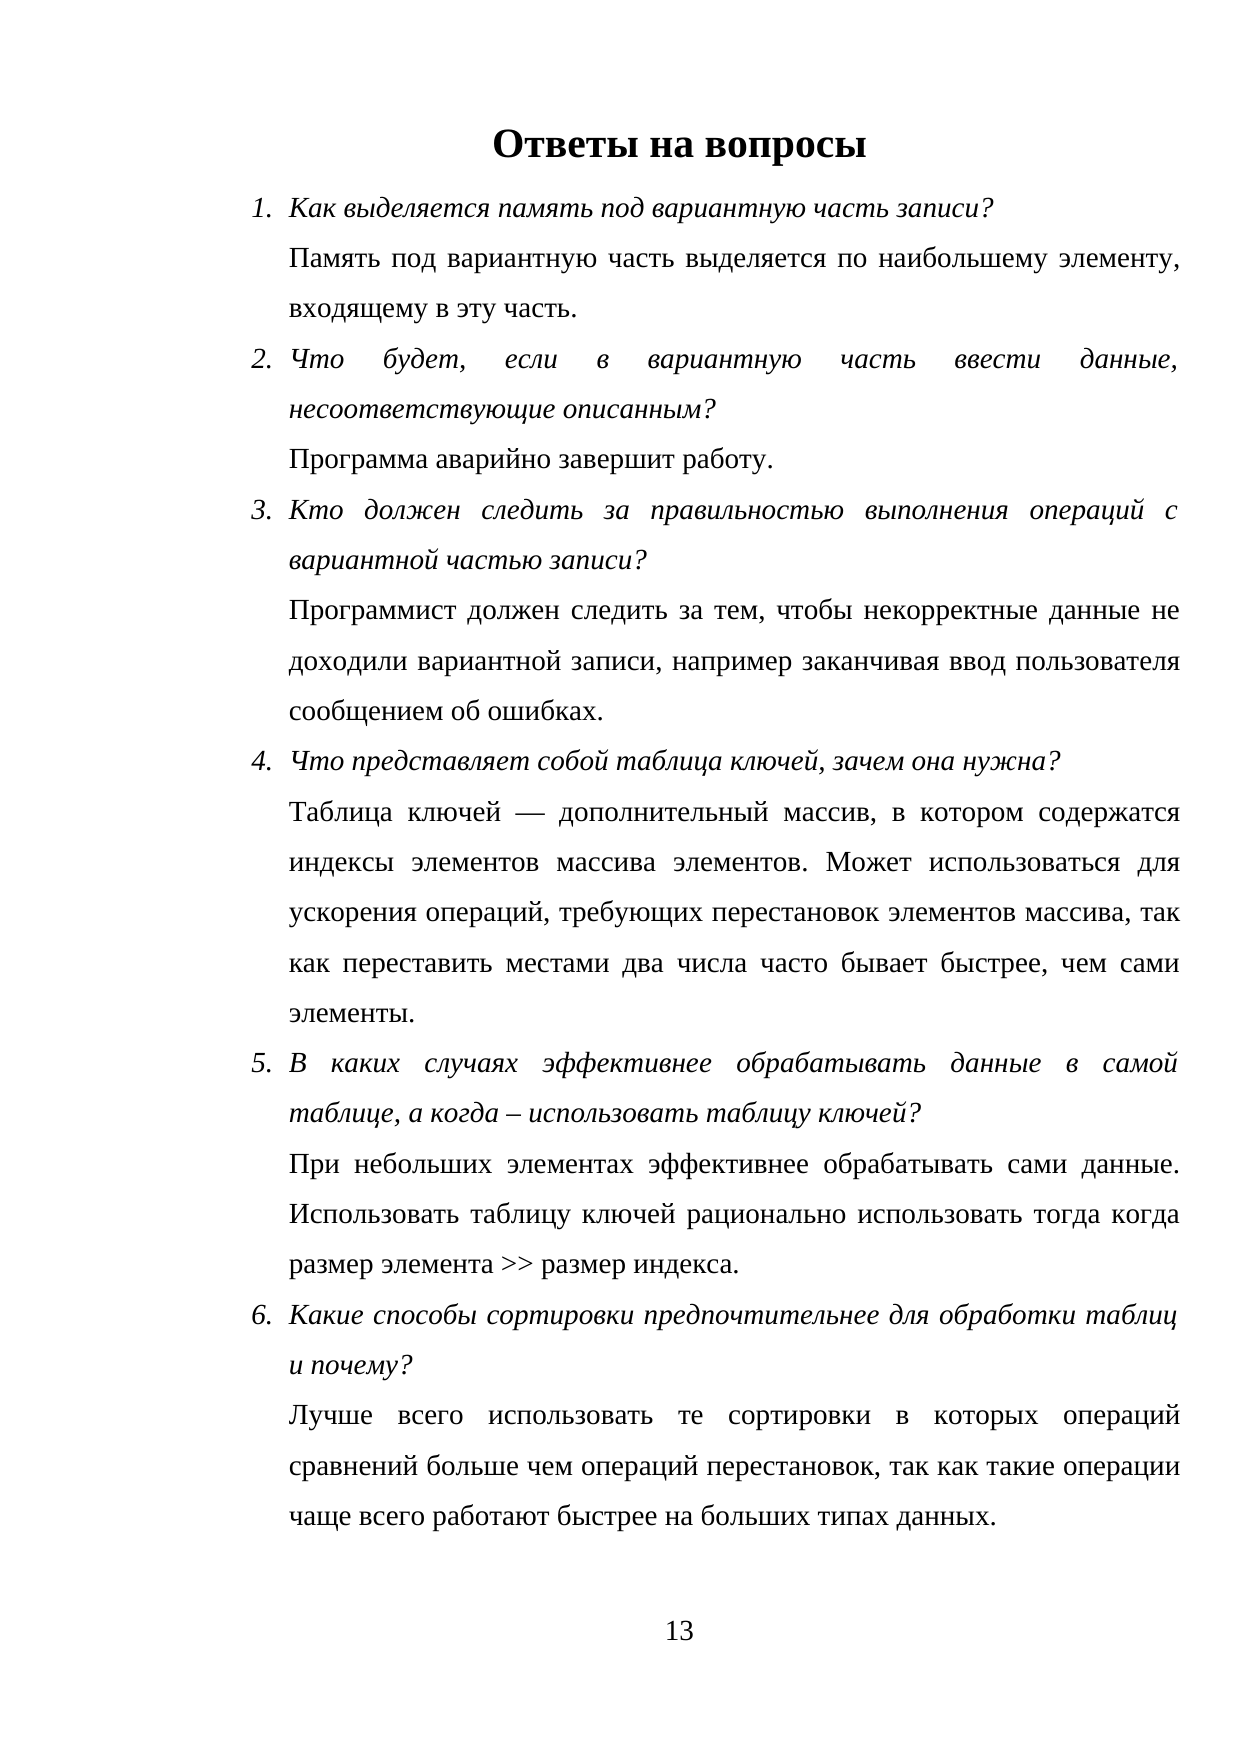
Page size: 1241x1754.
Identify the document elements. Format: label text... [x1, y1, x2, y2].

list При небольших элементах эффективнее обрабатывать сами данные. Использовать таблицу ключей рационально использовать тогда когда размер элемента >> размер индекса. [288, 1146, 1181, 1280]
list Лучше всего использовать те сортировки в которых операций сравнений больше чем операций перестановок, так как такие операции чаще всего работают быстрее на больших типах данных. [251, 1397, 1181, 1532]
list Кто должен следить за правильностью выполнения операций с вариантной частью записи? [251, 492, 1181, 576]
subtitle Ответы на вопросы [177, 118, 1181, 166]
list Как выделяется память под вариантную часть записи? [251, 190, 1181, 223]
list Программист должен следить за тем, чтобы некорректные данные не доходили вариантной записи, например заканчивая ввод пользователя сообщением об ошибках. [288, 592, 1181, 727]
list В каких случаях эффективнее обрабатывать данные в самой таблице, а когда – использовать таблицу ключей? [251, 1045, 1181, 1129]
list Какие способы сортировки предпочтительнее для обработки таблиц и почему? [251, 1297, 1181, 1381]
list Что будет, если в вариантную часть ввести данные, несоответствующие описанным? [251, 341, 1181, 425]
list Что представляет собой таблица ключей, зачем она нужна? [251, 743, 1181, 777]
list Таблица ключей — дополнительный массив, в котором содержатся индексы элементов массива элементов. Может использоваться для ускорения операций, требующих перестановок элементов массива, так как переставить местами два числа часто бывает быстрее, чем сами элементы. [288, 794, 1181, 1028]
list Программа аварийно завершит работу. [288, 442, 1181, 475]
list Память под вариантную часть выделяется по наибольшему элементу, входящему в эту часть. [288, 240, 1181, 324]
